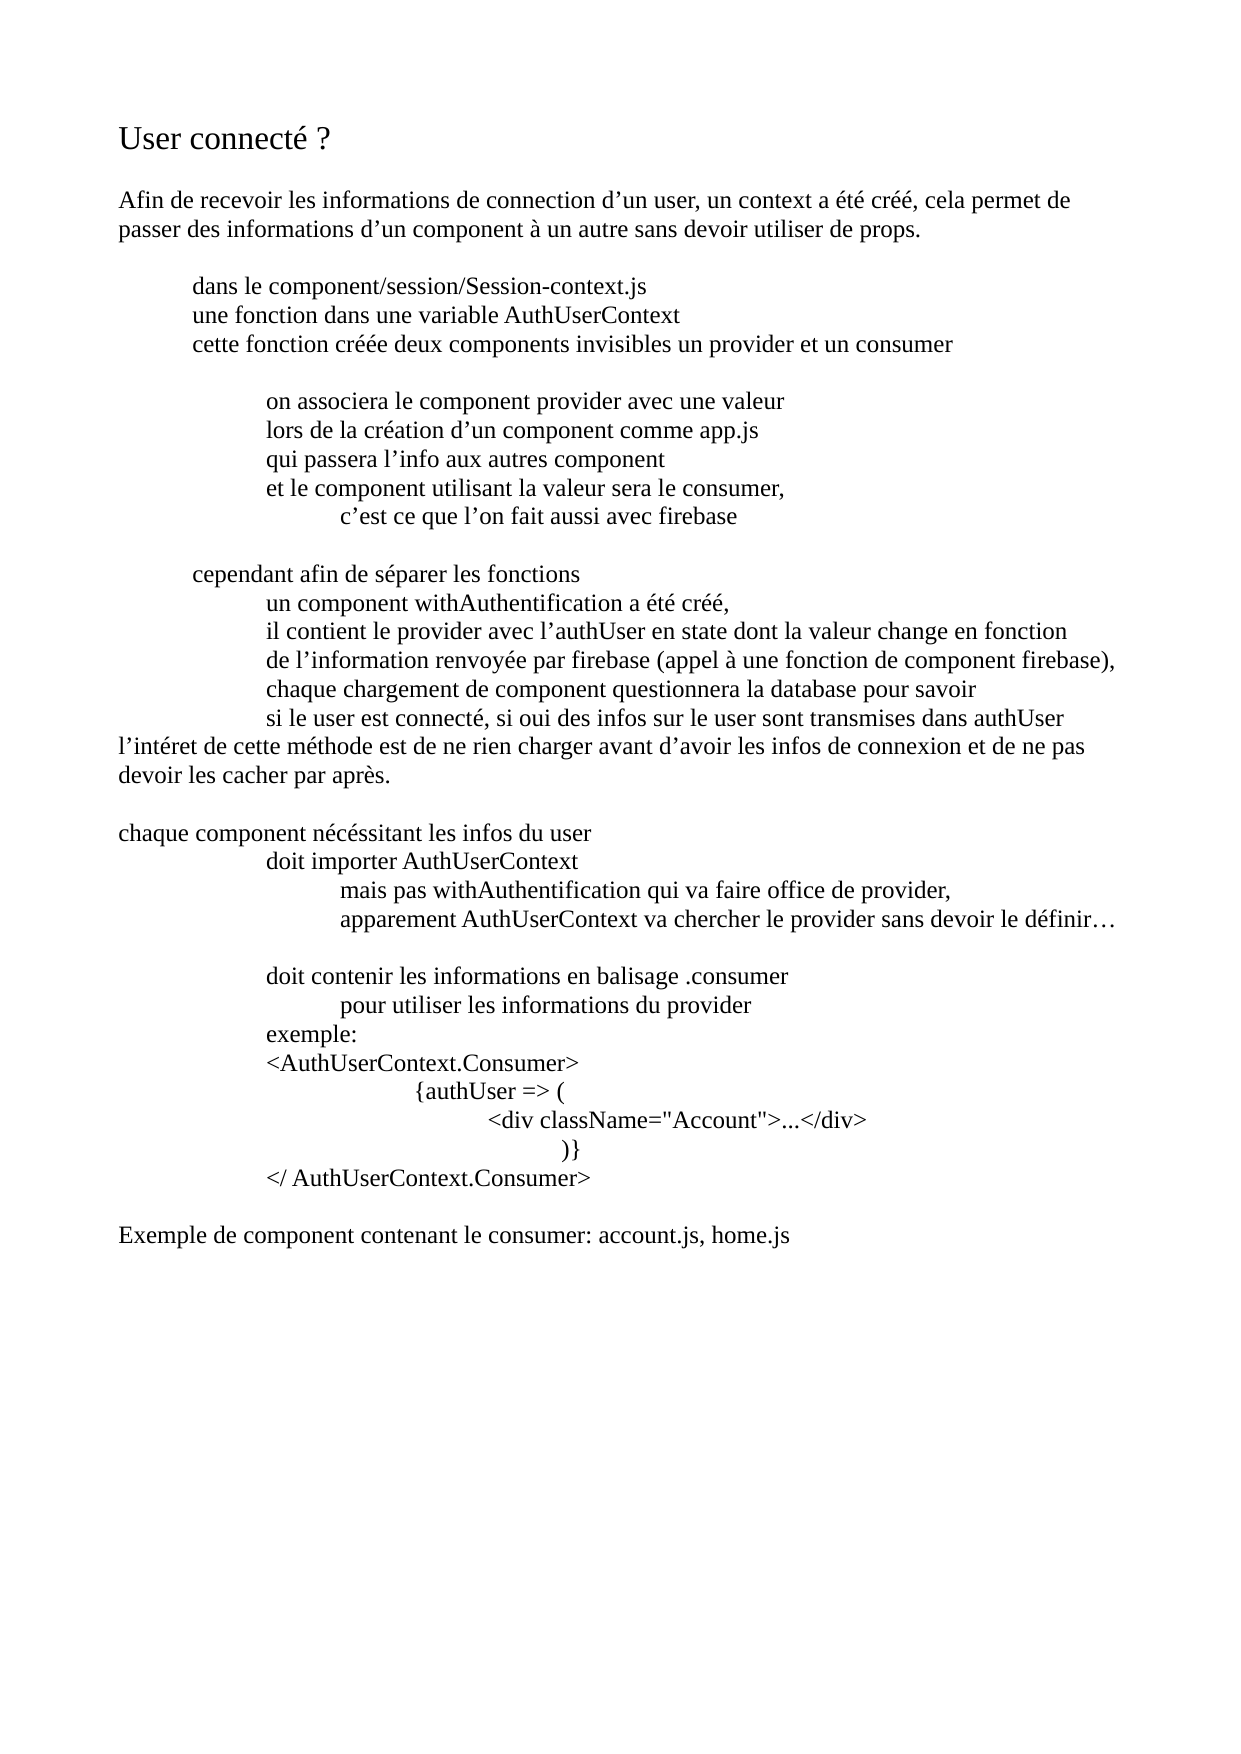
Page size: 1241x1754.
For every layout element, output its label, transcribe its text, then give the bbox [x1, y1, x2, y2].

text apparement AuthUserContext va chercher le provider sans devoir le définir… [118, 904, 1122, 933]
text chaque chargement de component questionnera la database pour savoir [118, 674, 1122, 703]
text Exemple de component contenant le consumer: account.js, home.js [118, 1220, 1122, 1249]
text et le component utilisant la valeur sera le consumer, [118, 473, 1122, 501]
text )} [118, 1134, 1122, 1163]
text si le user est connecté, si oui des infos sur le user sont transmises dans authUser [118, 703, 1122, 731]
text un component withAuthentification a été créé, [118, 588, 1122, 616]
text dans le component/session/Session-context.js [118, 271, 1122, 300]
text exemple: [118, 1019, 1122, 1048]
text lors de la création d’un component comme app.js [118, 415, 1122, 444]
text pour utiliser les informations du provider [118, 990, 1122, 1019]
text chaque component nécéssitant les infos du user [118, 818, 1122, 846]
text {authUser => ( [118, 1076, 1122, 1105]
text l’intéret de cette méthode est de ne rien charger avant d’avoir les infos de connexion et de ne pas devoir les cacher par après. [118, 731, 1122, 789]
text une fonction dans une variable AuthUserContext [118, 300, 1122, 329]
text il contient le provider avec l’authUser en state dont la valeur change en fonction [118, 616, 1122, 645]
text cette fonction créée deux components invisibles un provider et un consumer [118, 329, 1122, 358]
text <AuthUserContext.Consumer> [118, 1048, 1122, 1076]
text mais pas withAuthentification qui va faire office de provider, [118, 875, 1122, 904]
text <div className="Account">...</div> [118, 1105, 1122, 1134]
text </ AuthUserContext.Consumer> [118, 1163, 1122, 1191]
text qui passera l’info aux autres component [118, 444, 1122, 473]
text on associera le component provider avec une valeur [118, 386, 1122, 415]
text Afin de recevoir les informations de connection d’un user, un context a été créé, cela permet de passer des informations d’un component à un autre sans devoir utiliser de props. [118, 185, 1122, 243]
text c’est ce que l’on fait aussi avec firebase [118, 501, 1122, 530]
text User connecté ? [118, 118, 1122, 156]
text doit importer AuthUserContext [118, 846, 1122, 875]
text doit contenir les informations en balisage .consumer [118, 961, 1122, 990]
text cependant afin de séparer les fonctions [118, 559, 1122, 588]
text de l’information renvoyée par firebase (appel à une fonction de component firebase), [118, 645, 1122, 674]
